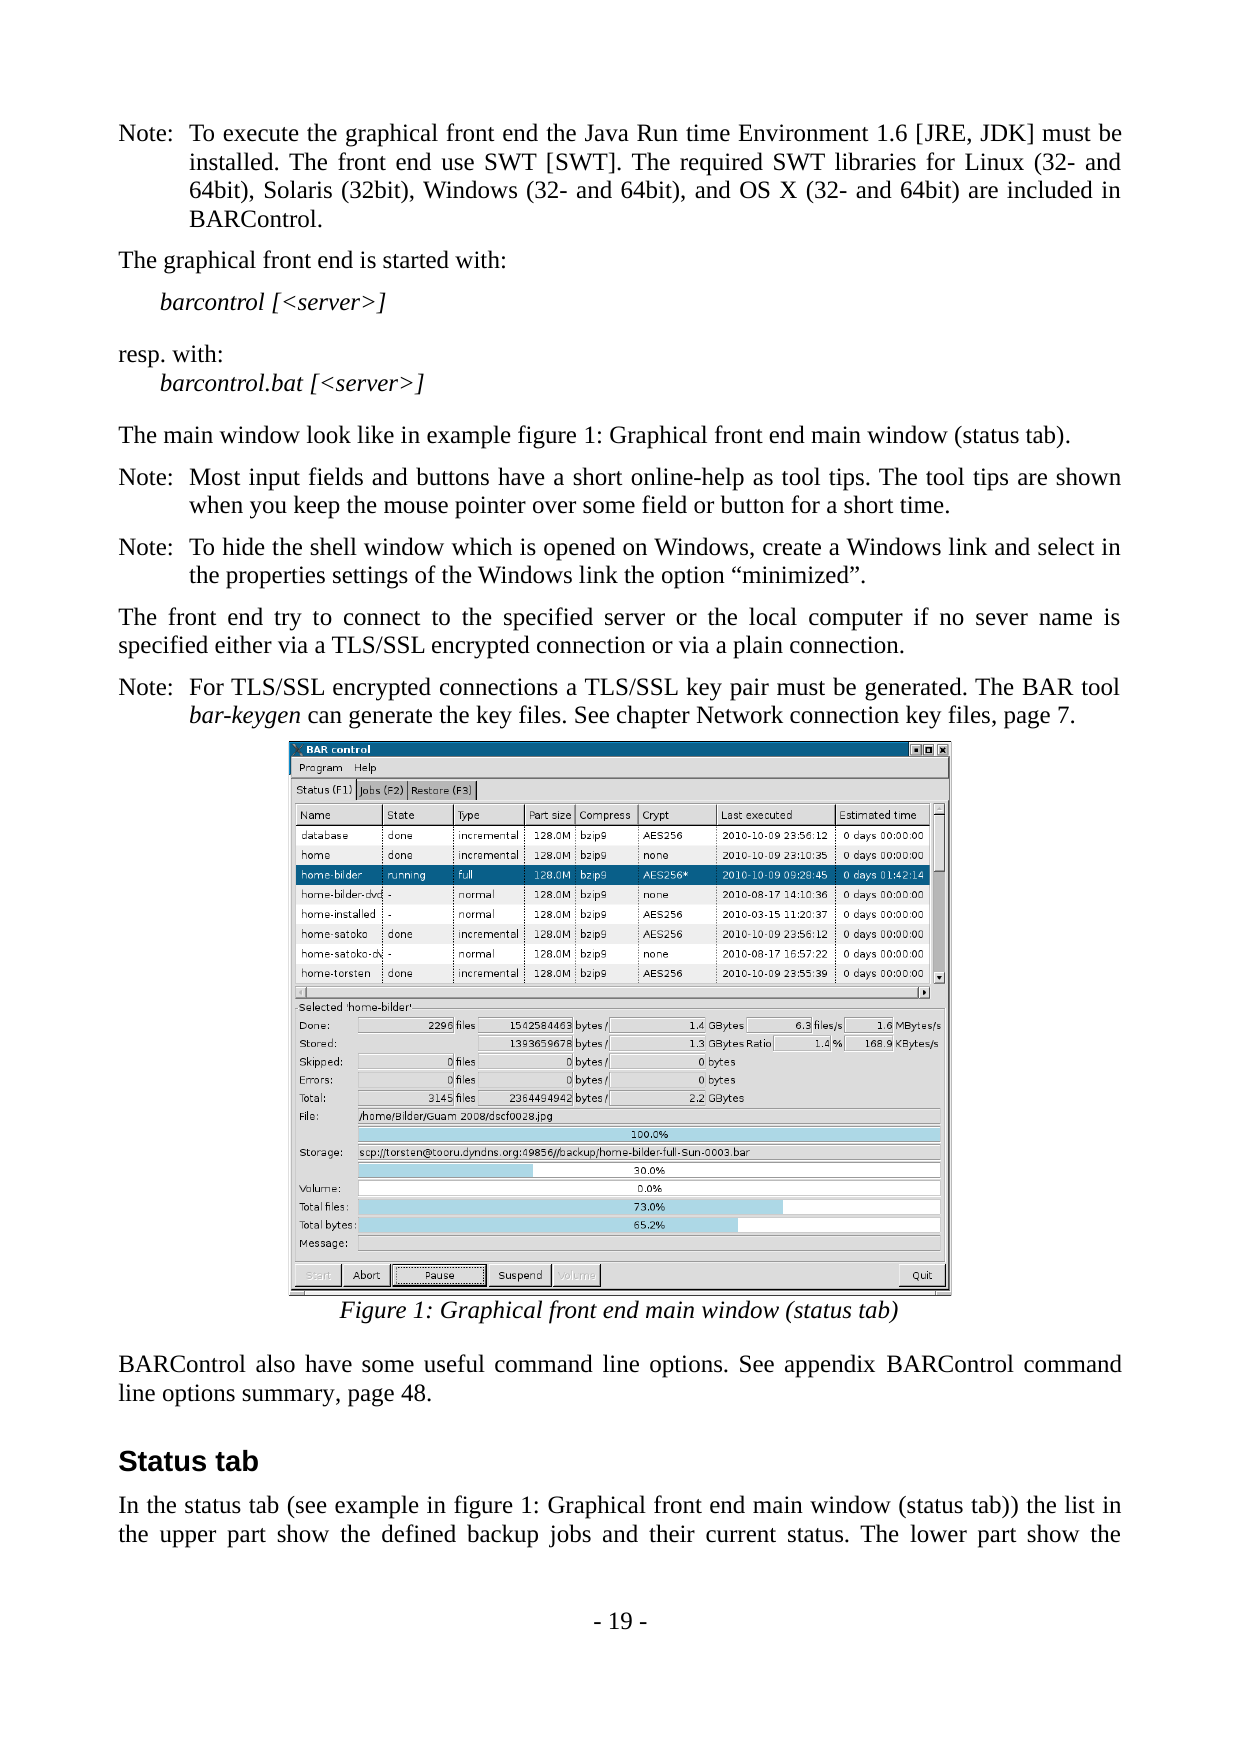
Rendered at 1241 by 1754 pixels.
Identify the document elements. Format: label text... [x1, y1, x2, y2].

text Note: To execute the graphical front end the Java Run time Environment 1.6 [JRE, JDK] must be installed. The front end use SWT [SWT]. The required SWT libraries for Linux (32- and 64bit), Solaris (32bit), Windows (32- and 64bit), and OS X (32- and 64bit) are included in BARControl. [118, 118, 1122, 233]
text BARControl also have some useful command line options. See appendix BARControl command line options summary, page 49. [118, 742, 1122, 1407]
text Note: Most input fields and buttons have a short online-help as tool tips. The tool tips are shown when you keep the mouse pointer over some field or button for a short time. [118, 462, 1122, 519]
text Figure 1: Graphical front end main window (status tab) [289, 1296, 951, 1324]
text The graphical front end is started with: [118, 246, 1122, 274]
text In the status tab (see example in figure 1: Graphical front end main window (status tab)) the list in the upper part show the defined backup jobs and their current status. The lower part show the [118, 1490, 1122, 1548]
text barcontrol [<server>] [159, 287, 1122, 316]
text resp. with: [118, 339, 1122, 368]
text The main window look like in example figure 1: Graphical front end main window (status tab). [118, 420, 1122, 449]
picture [288, 741, 952, 1296]
subtitle Status tab [118, 1444, 1122, 1478]
text Note: For TLS/SSL encrypted connections a TLS/SSL key pair must be generated. The BAR tool bar-keygen can generate the key files. See chapter Network connection key files, page 7. [118, 672, 1122, 729]
text barcontrol.bat [<server>] [159, 368, 1122, 397]
text The front end try to connect to the specified server or the local computer if no sever name is specified either via a TLS/SSL encrypted connection or via a plain connection. [118, 602, 1122, 659]
text Note: To hide the shell window which is opened on Windows, create a Windows link and select in the properties settings of the Windows link the option “minimized”. [118, 532, 1122, 589]
